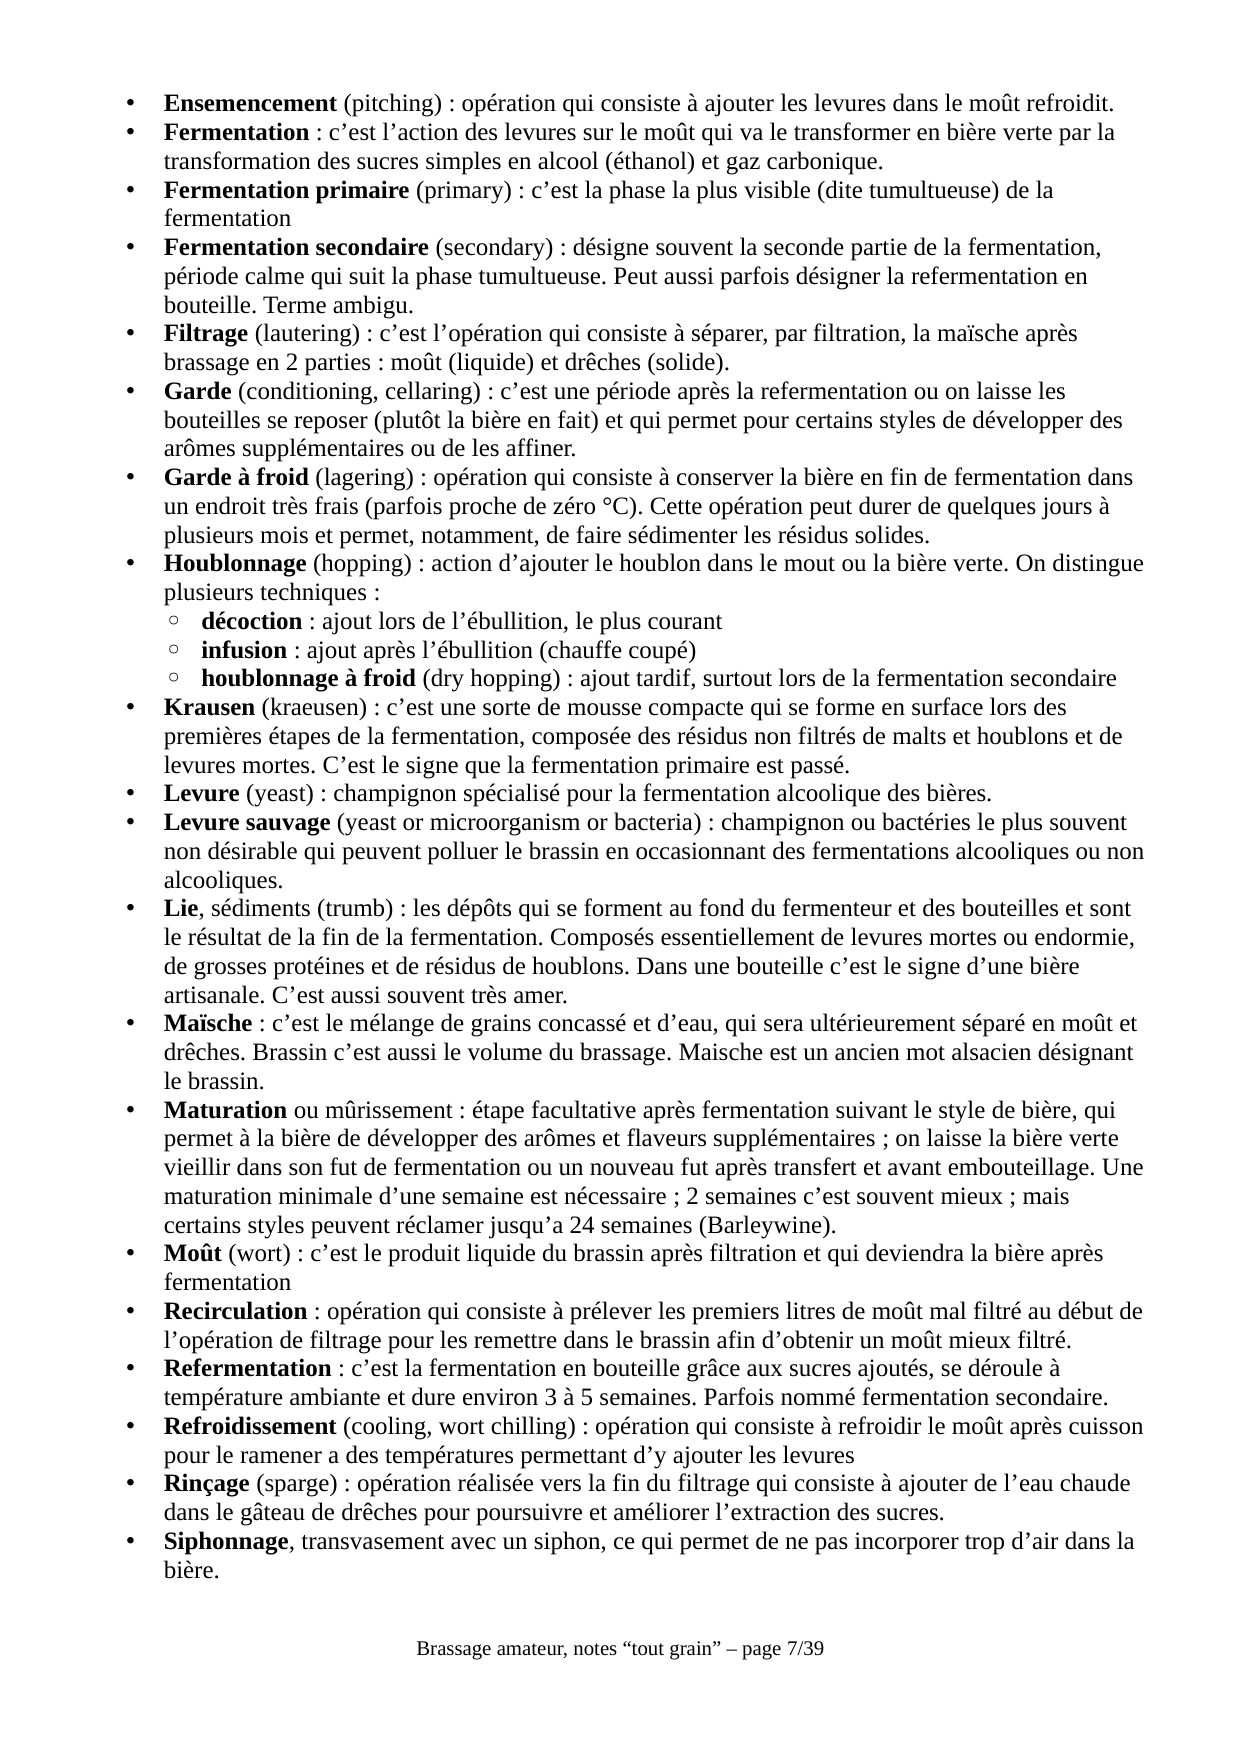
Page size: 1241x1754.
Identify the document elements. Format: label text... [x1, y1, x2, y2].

list Recirculation : opération qui consiste à prélever les premiers litres de moût mal filtré au début de l’opération de filtrage pour les remettre dans le brassin afin d’obtenir un moût mieux filtré. [126, 1296, 1152, 1353]
list Krausen (kraeusen) : c’est une sorte de mousse compacte qui se forme en surface lors des premières étapes de la fermentation, composée des résidus non filtrés de malts et houblons et de levures mortes. C’est le signe que la fermentation primaire est passé. [126, 692, 1152, 778]
list Levure sauvage (yeast or microorganism or bacteria) : champignon ou bactéries le plus souvent non désirable qui peuvent polluer le brassin en occasionnant des fermentations alcooliques ou non alcooliques. [126, 807, 1152, 893]
list Fermentation : c’est l’action des levures sur le moût qui va le transformer en bière verte par la transformation des sucres simples en alcool (éthanol) et gaz carbonique. [126, 117, 1152, 175]
list Lie, sédiments (trumb) : les dépôts qui se forment au fond du fermenteur et des bouteilles et sont le résultat de la fin de la fermentation. Composés essentiellement de levures mortes ou endormie, de grosses protéines et de résidus de houblons. Dans une bouteille c’est le signe d’une bière artisanale. C’est aussi souvent très amer. [126, 893, 1152, 1008]
list décoction : ajout lors de l’ébullition, le plus courant [163, 606, 1152, 635]
list Rinçage (sparge) : opération réalisée vers la fin du filtrage qui consiste à ajouter de l’eau chaude dans le gâteau de drêches pour poursuivre et améliorer l’extraction des sucres. [126, 1468, 1152, 1526]
list Refroidissement (cooling, wort chilling) : opération qui consiste à refroidir le moût après cuisson pour le ramener a des températures permettant d’y ajouter les levures [126, 1411, 1152, 1468]
list Garde à froid (lagering) : opération qui consiste à conserver la bière en fin de fermentation dans un endroit très frais (parfois proche de zéro °C). Cette opération peut durer de quelques jours à plusieurs mois et permet, notamment, de faire sédimenter les résidus solides. [126, 462, 1152, 548]
list Levure (yeast) : champignon spécialisé pour la fermentation alcoolique des bières. [126, 778, 1152, 807]
list Filtrage (lautering) : c’est l’opération qui consiste à séparer, par filtration, la maïsche après brassage en 2 parties : moût (liquide) et drêches (solide). [126, 318, 1152, 376]
list Refermentation : c’est la fermentation en bouteille grâce aux sucres ajoutés, se déroule à température ambiante et dure environ 3 à 5 semaines. Parfois nommé fermentation secondaire. [126, 1353, 1152, 1411]
list houblonnage à froid (dry hopping) : ajout tardif, surtout lors de la fermentation secondaire [163, 663, 1152, 692]
list Maturation ou mûrissement : étape facultative après fermentation suivant le style de bière, qui permet à la bière de développer des arômes et flaveurs supplémentaires ; on laisse la bière verte vieillir dans son fut de fermentation ou un nouveau fut après transfert et avant embouteillage. Une maturation minimale d’une semaine est nécessaire ; 2 semaines c’est souvent mieux ; mais certains styles peuvent réclamer jusqu’a 24 semaines (Barleywine). [126, 1095, 1152, 1238]
list infusion : ajout après l’ébullition (chauffe coupé) [163, 635, 1152, 663]
list Houblonnage (hopping) : action d’ajouter le houblon dans le mout ou la bière verte. On distingue plusieurs techniques : [126, 548, 1152, 606]
list Maïsche : c’est le mélange de grains concassé et d’eau, qui sera ultérieurement séparé en moût et drêches. Brassin c’est aussi le volume du brassage. Maische est un ancien mot alsacien désignant le brassin. [126, 1008, 1152, 1095]
list Siphonnage, transvasement avec un siphon, ce qui permet de ne pas incorporer trop d’air dans la bière. [126, 1526, 1152, 1583]
list Moût (wort) : c’est le produit liquide du brassin après filtration et qui deviendra la bière après fermentation [126, 1238, 1152, 1296]
list Fermentation secondaire (secondary) : désigne souvent la seconde partie de la fermentation, période calme qui suit la phase tumultueuse. Peut aussi parfois désigner la refermentation en bouteille. Terme ambigu. [126, 232, 1152, 318]
list Garde (conditioning, cellaring) : c’est une période après la refermentation ou on laisse les bouteilles se reposer (plutôt la bière en fait) et qui permet pour certains styles de développer des arômes supplémentaires ou de les affiner. [126, 376, 1152, 462]
list Fermentation primaire (primary) : c’est la phase la plus visible (dite tumultueuse) de la fermentation [126, 175, 1152, 232]
list Ensemencement (pitching) : opération qui consiste à ajouter les levures dans le moût refroidit. [126, 88, 1152, 117]
